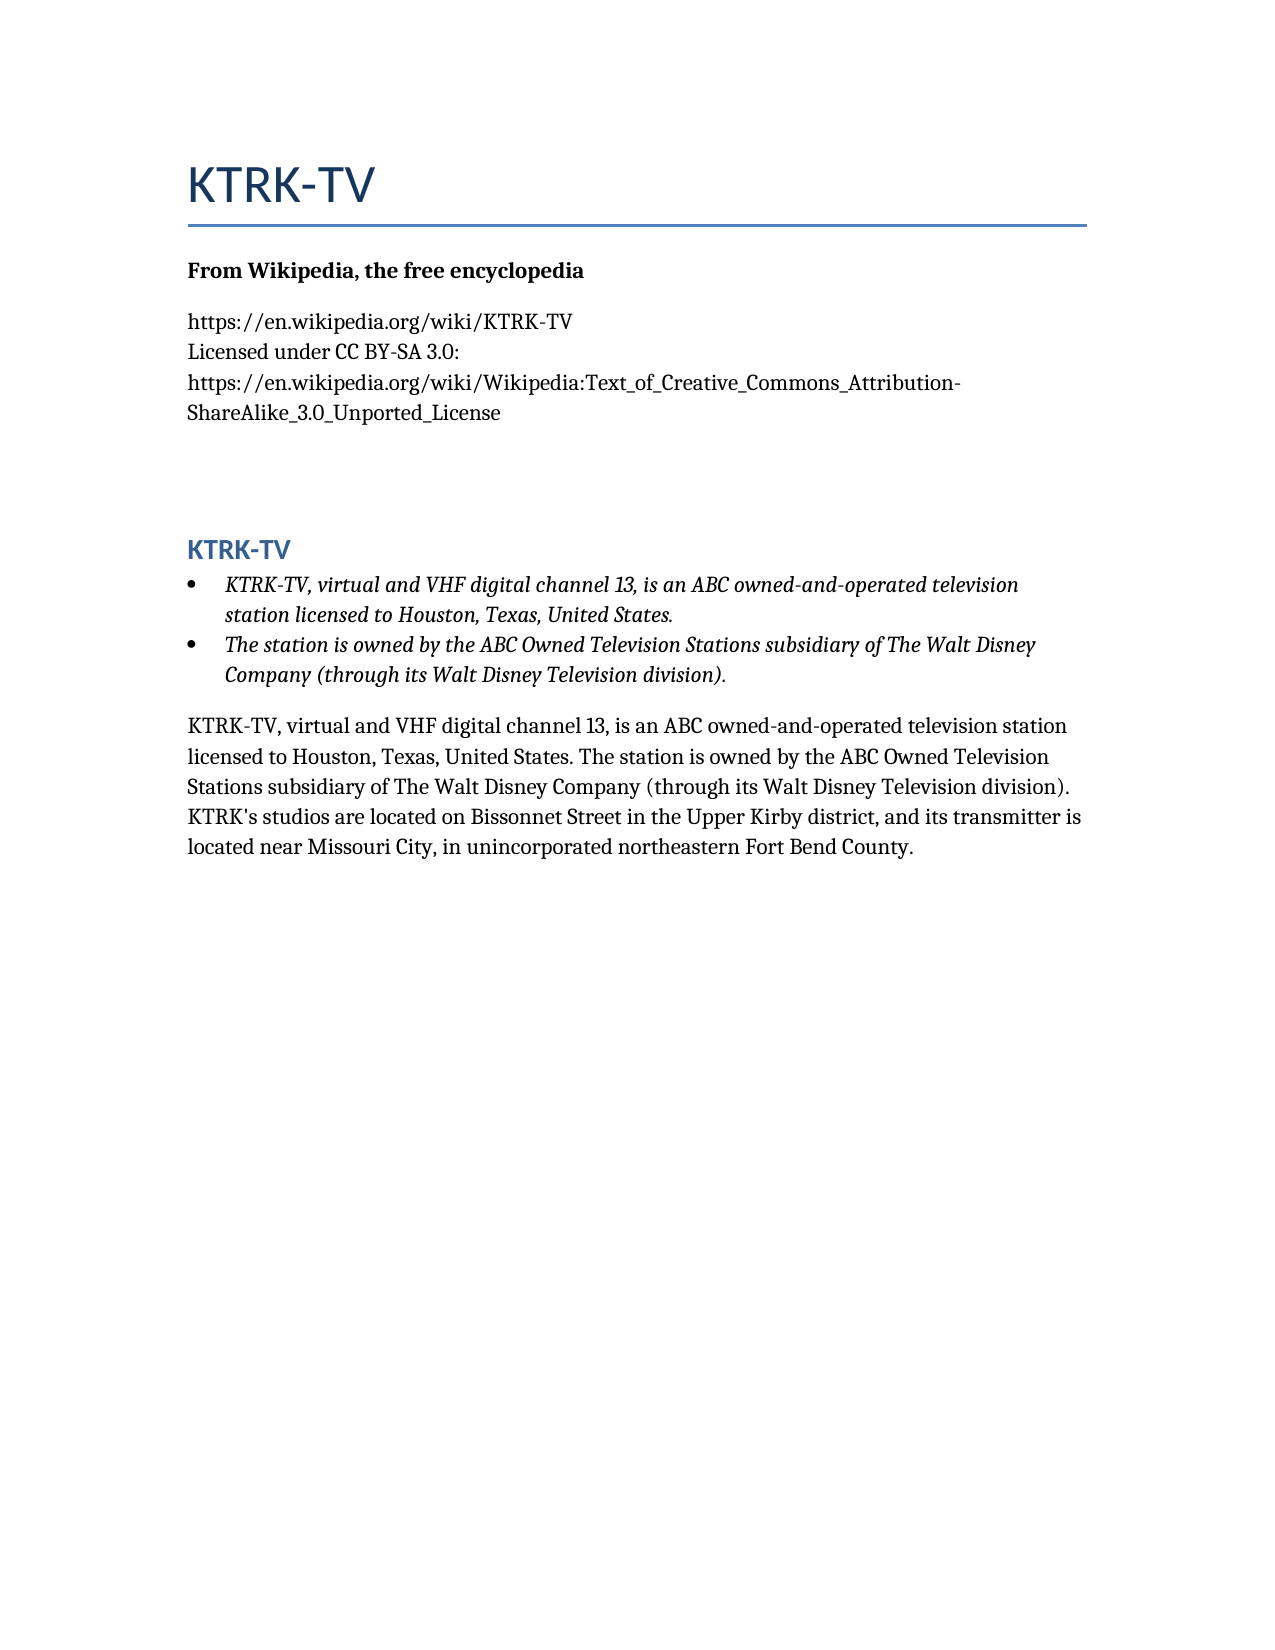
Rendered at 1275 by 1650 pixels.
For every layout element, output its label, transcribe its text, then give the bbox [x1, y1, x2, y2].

text From Wikipedia, the free encyclopedia [187, 258, 1087, 284]
list The station is owned by the ABC Owned Television Stations subsidiary of The Walt Disney Company (through its Walt Disney Television division). [187, 632, 1087, 689]
text https://en.wikipedia.org/wiki/KTRK-TV Licensed under CC BY-SA 3.0: https://en.wikipedia.org/wiki/Wikipedia:Text_of_Creative_Commons_Attribution-ShareAlike_3.0_Unported_License [187, 309, 1087, 426]
list KTRK-TV, virtual and VHF digital channel 13, is an ABC owned-and-operated television station licensed to Houston, Texas, United States. [187, 572, 1087, 628]
title KTRK-TV [187, 150, 1087, 227]
subtitle KTRK-TV [187, 531, 1087, 566]
text KTRK-TV, virtual and VHF digital channel 13, is an ABC owned-and-operated television station licensed to Houston, Texas, United States. The station is owned by the ABC Owned Television Stations subsidiary of The Walt Disney Company (through its Walt Disney Television division). KTRK's studios are located on Bissonnet Street in the Upper Kirby district, and its transmitter is located near Missouri City, in unincorporated northeastern Fort Bend County. [187, 713, 1087, 861]
